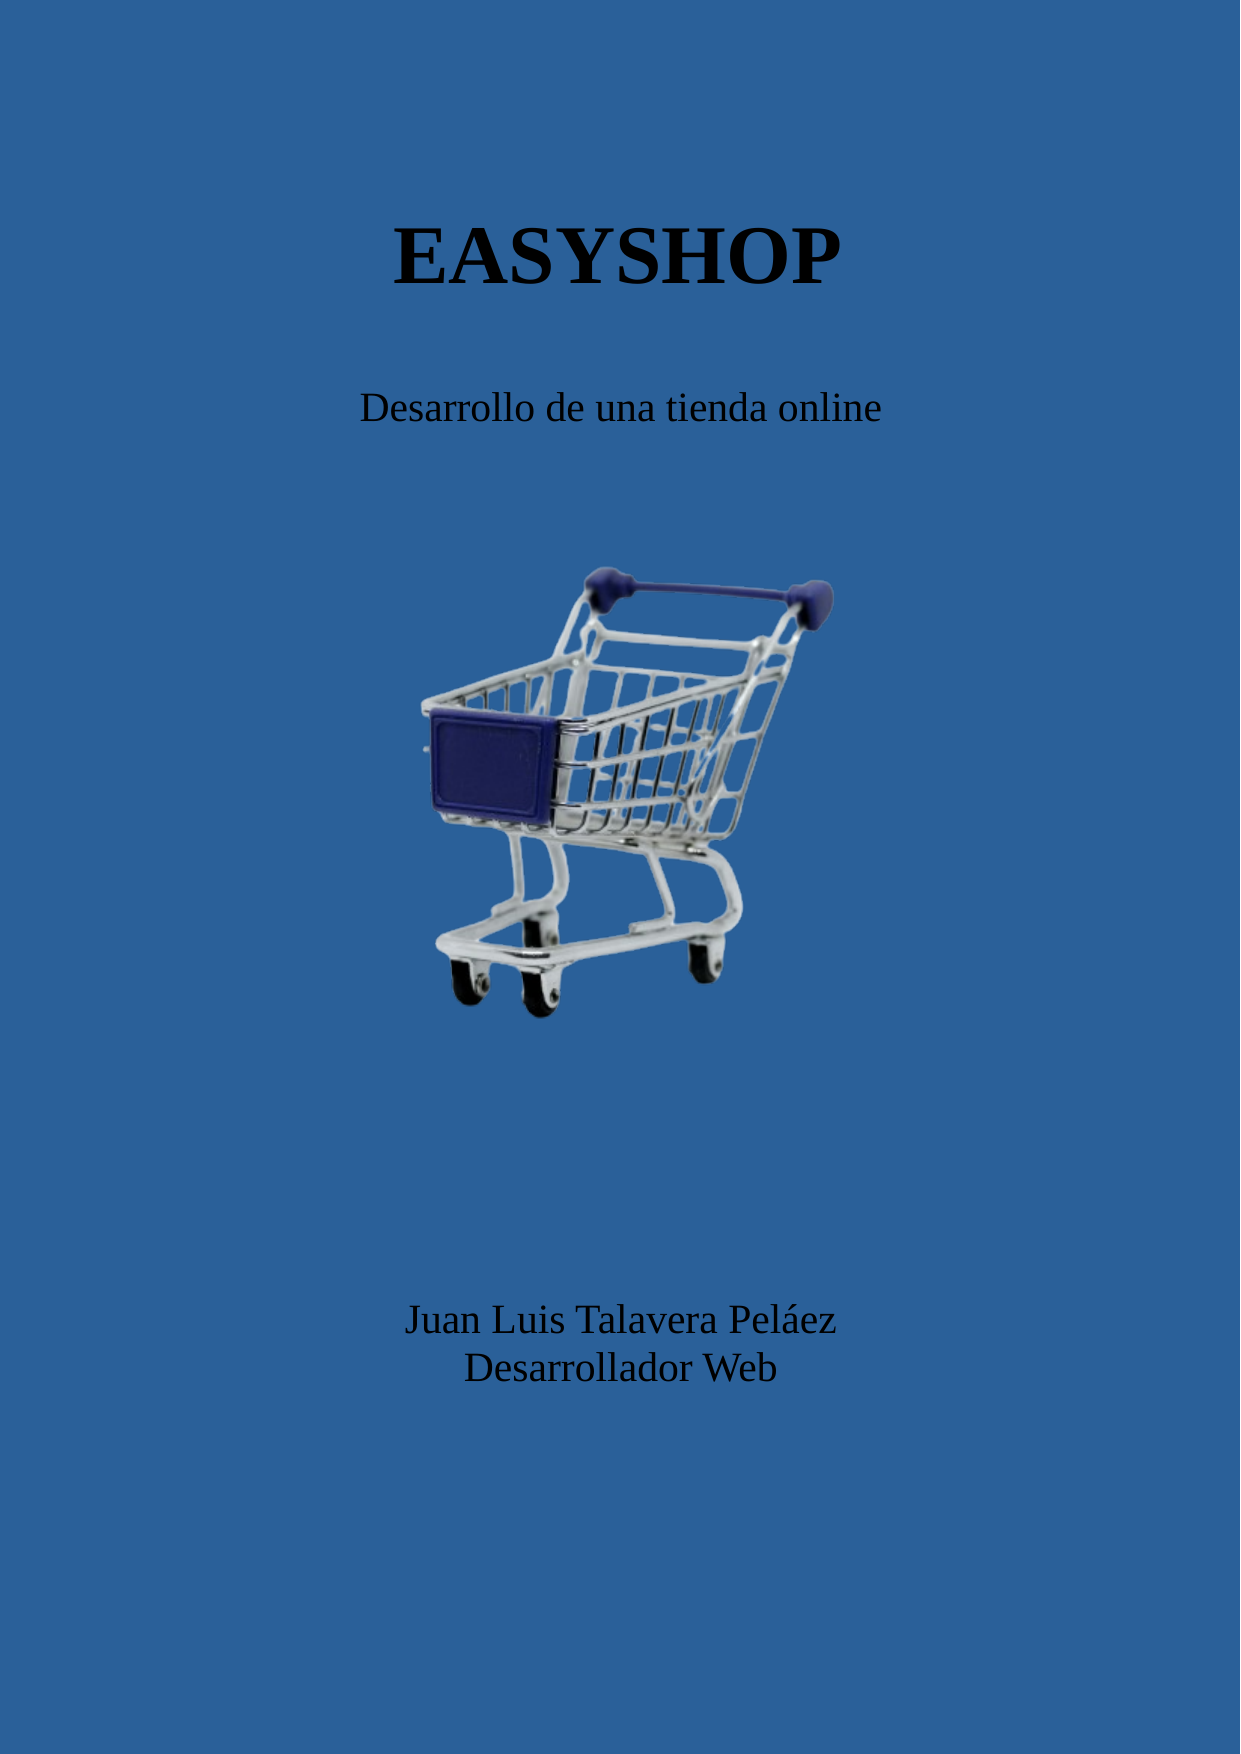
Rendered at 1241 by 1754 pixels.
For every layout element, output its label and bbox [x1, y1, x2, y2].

picture [329, 510, 916, 1076]
